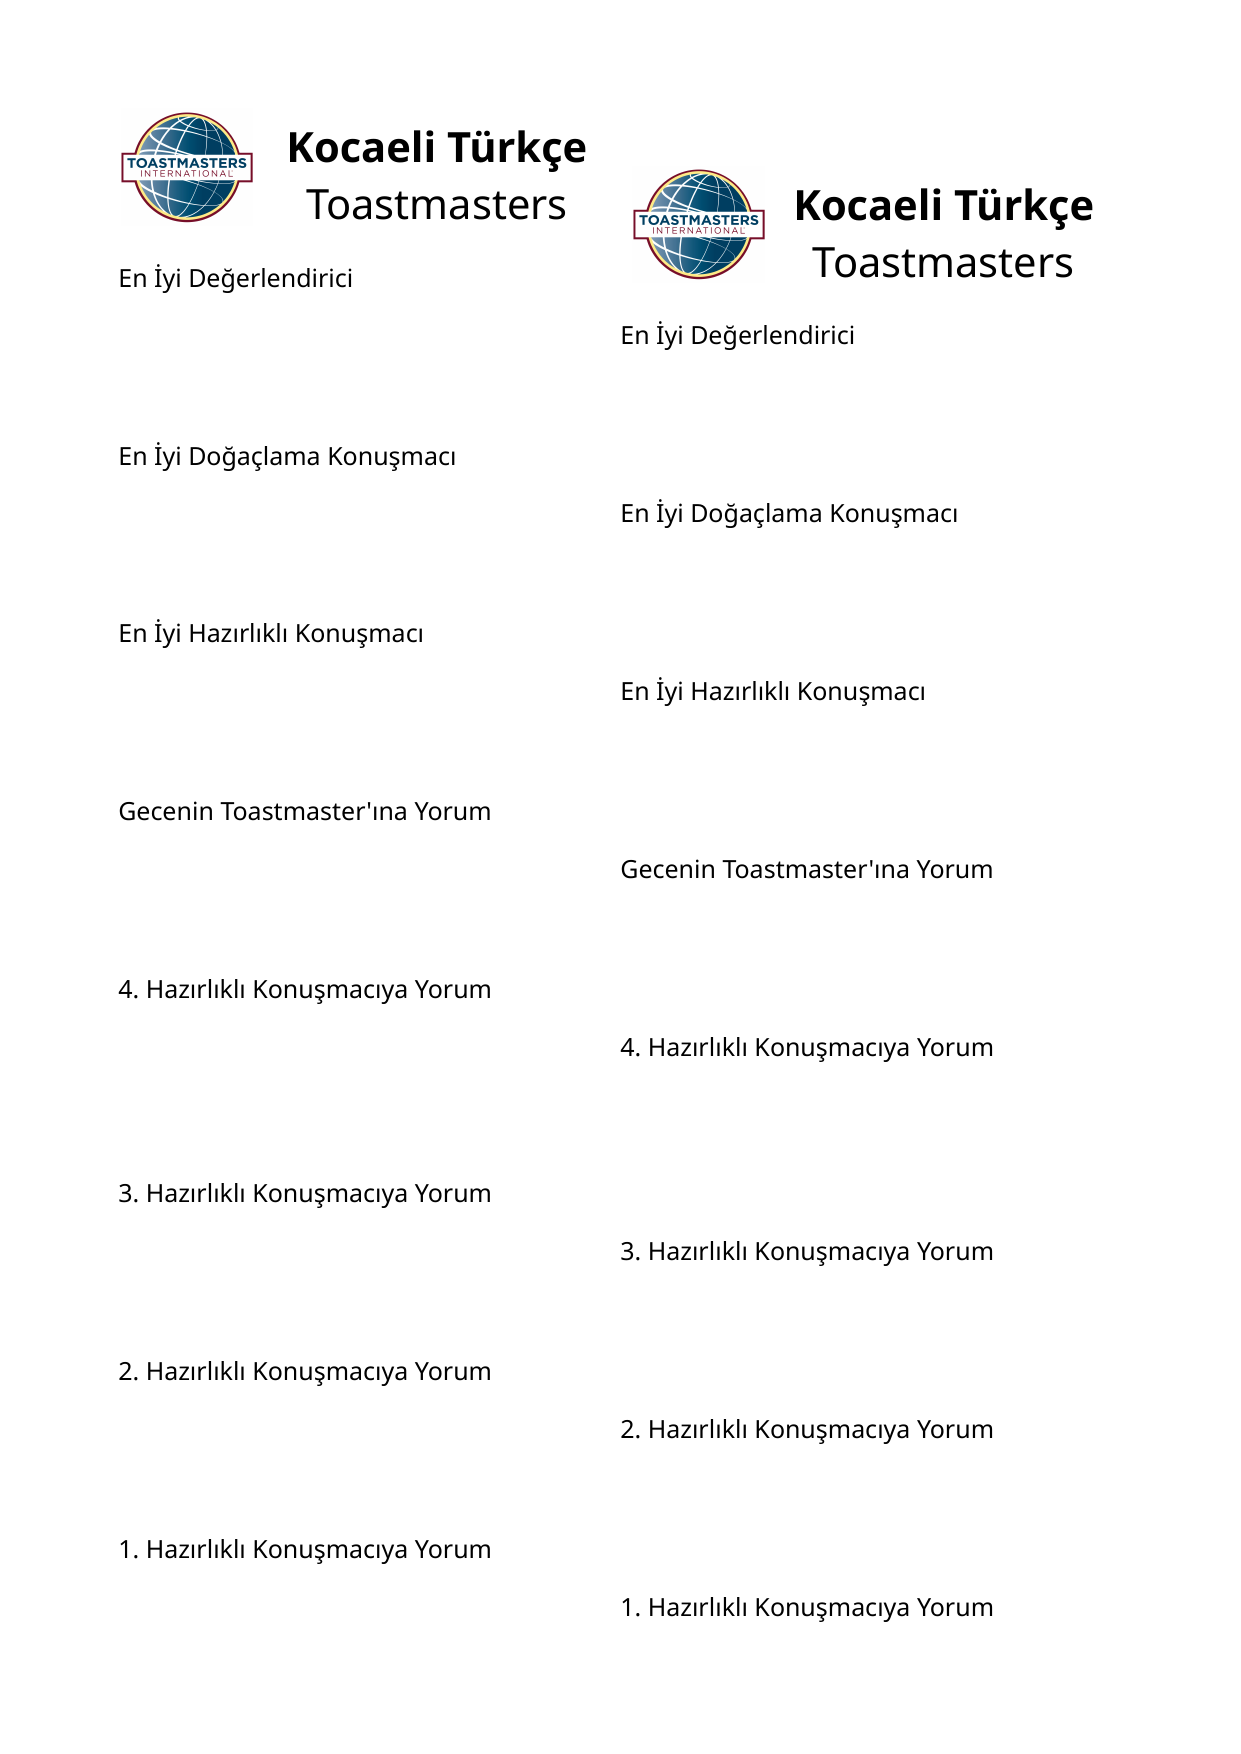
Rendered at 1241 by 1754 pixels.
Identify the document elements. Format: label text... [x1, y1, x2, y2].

text 2. Hazırlıklı Konuşmacıya Yorum [620, 1411, 1122, 1445]
text Kocaeli Türkçe Toastmasters [118, 118, 620, 232]
text Gecenin Toastmaster'ına Yorum [620, 851, 1122, 885]
text 1. Hazırlıklı Konuşmacıya Yorum [118, 1532, 620, 1566]
text Kocaeli Türkçe Toastmasters [620, 176, 1122, 289]
text 4. Hazırlıklı Konuşmacıya Yorum [620, 1029, 1122, 1063]
text En İyi Değerlendirici [620, 318, 1122, 352]
text 2. Hazırlıklı Konuşmacıya Yorum [118, 1354, 620, 1388]
text 3. Hazırlıklı Konuşmacıya Yorum [620, 1233, 1122, 1268]
text 4. Hazırlıklı Konuşmacıya Yorum [118, 972, 620, 1006]
text En İyi Hazırlıklı Konuşmacı [118, 616, 620, 650]
text En İyi Doğaçlama Konuşmacı [620, 496, 1122, 530]
text En İyi Hazırlıklı Konuşmacı [620, 673, 1122, 708]
picture [632, 166, 765, 283]
picture [120, 108, 254, 226]
text Gecenin Toastmaster'ına Yorum [118, 794, 620, 828]
text En İyi Doğaçlama Konuşmacı [118, 438, 620, 472]
text 1. Hazırlıklı Konuşmacıya Yorum [620, 1589, 1122, 1623]
text En İyi Değerlendirici [118, 260, 620, 294]
text 3. Hazırlıklı Konuşmacıya Yorum [118, 1176, 620, 1210]
